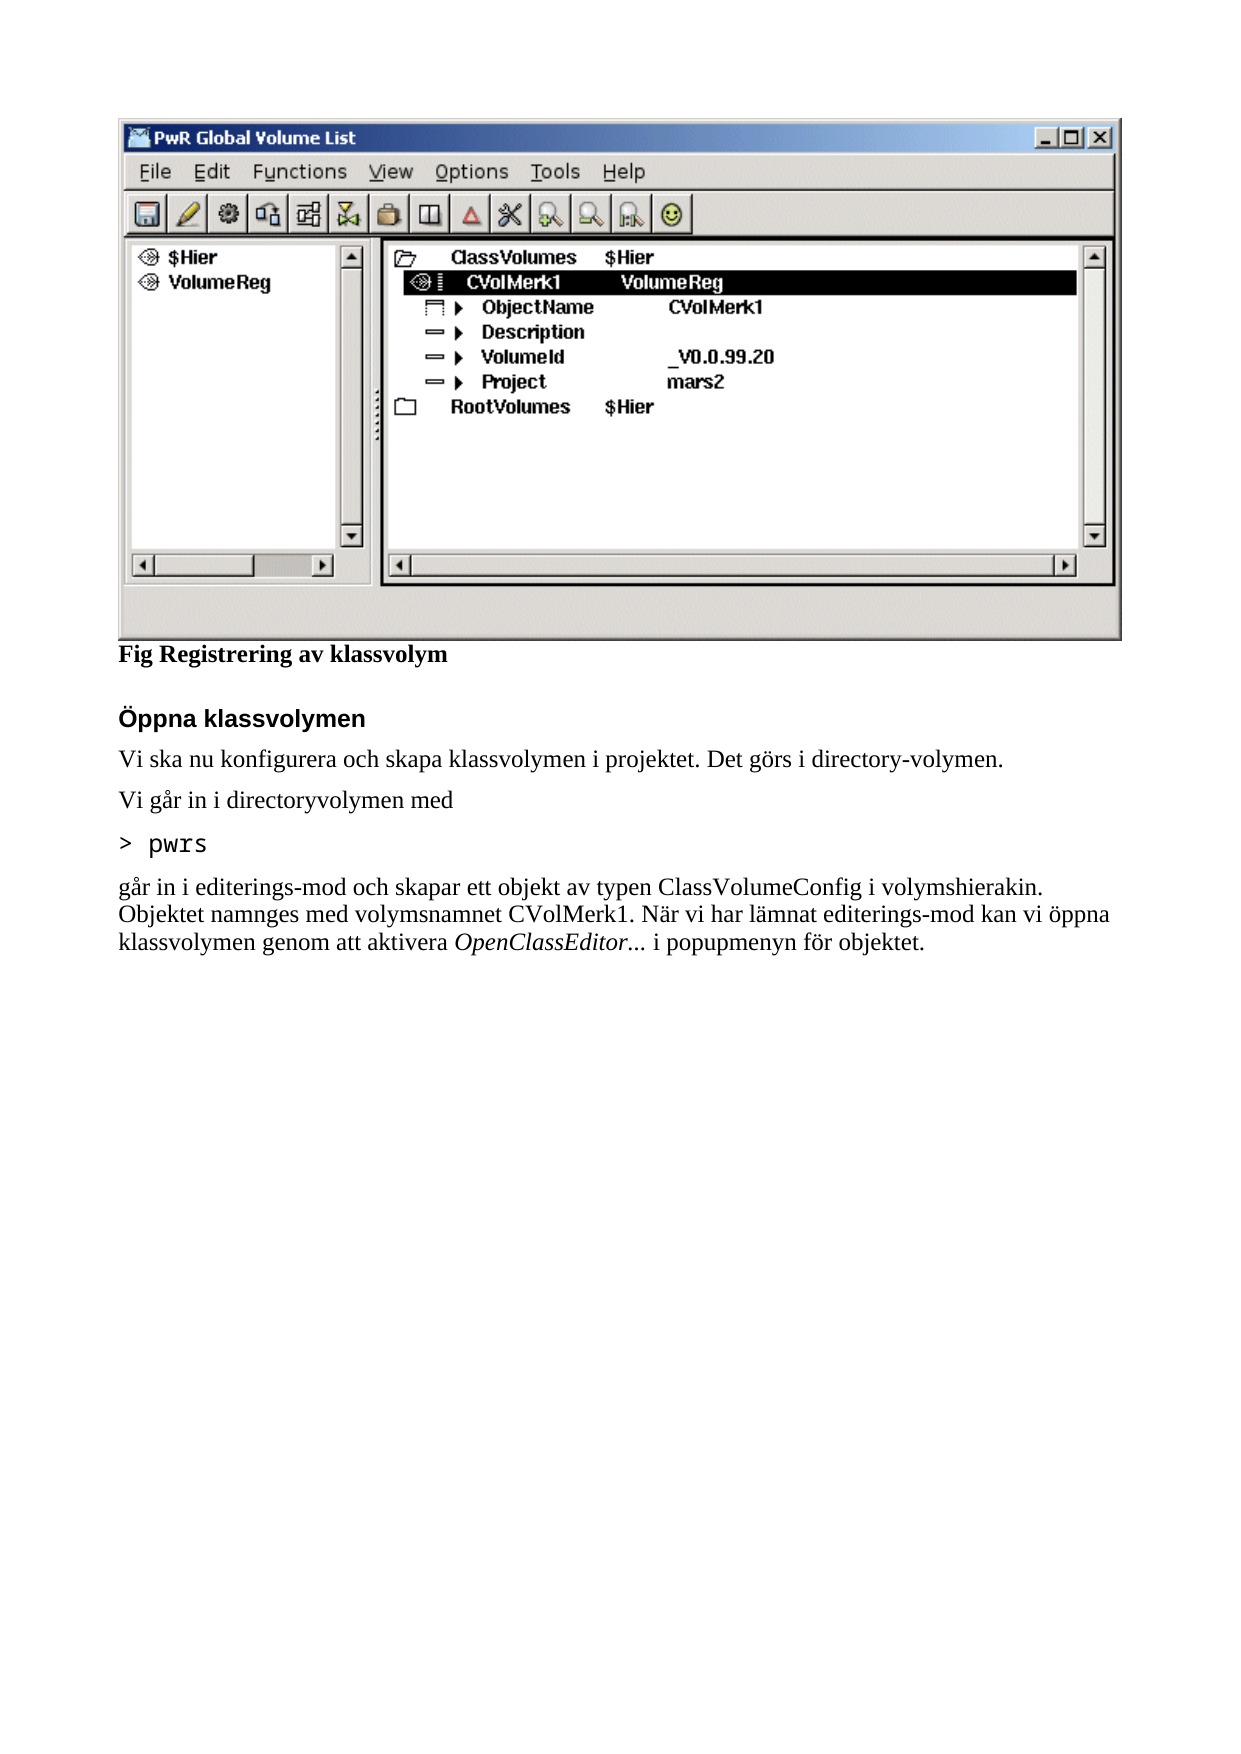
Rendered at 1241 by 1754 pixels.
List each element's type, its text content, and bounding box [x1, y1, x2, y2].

subtitle Öppna klassvolymen [118, 705, 1122, 733]
picture [118, 118, 1122, 641]
text Fig Registrering av klassvolym [118, 641, 1122, 668]
text Vi ska nu konfigurera och skapa klassvolymen i projektet. Det görs i directory-volymen. [118, 746, 1122, 773]
text > pwrs [118, 826, 1122, 860]
text går in i editerings-mod och skapar ett objekt av typen ClassVolumeConfig i volymshierakin. Objektet namnges med volymsnamnet CVolMerk1. När vi har lämnat editerings-mod kan vi öppna klassvolymen genom att aktivera OpenClassEditor... i popupmenyn för objektet. [118, 873, 1122, 956]
text Vi går in i directoryvolymen med [118, 786, 1122, 813]
